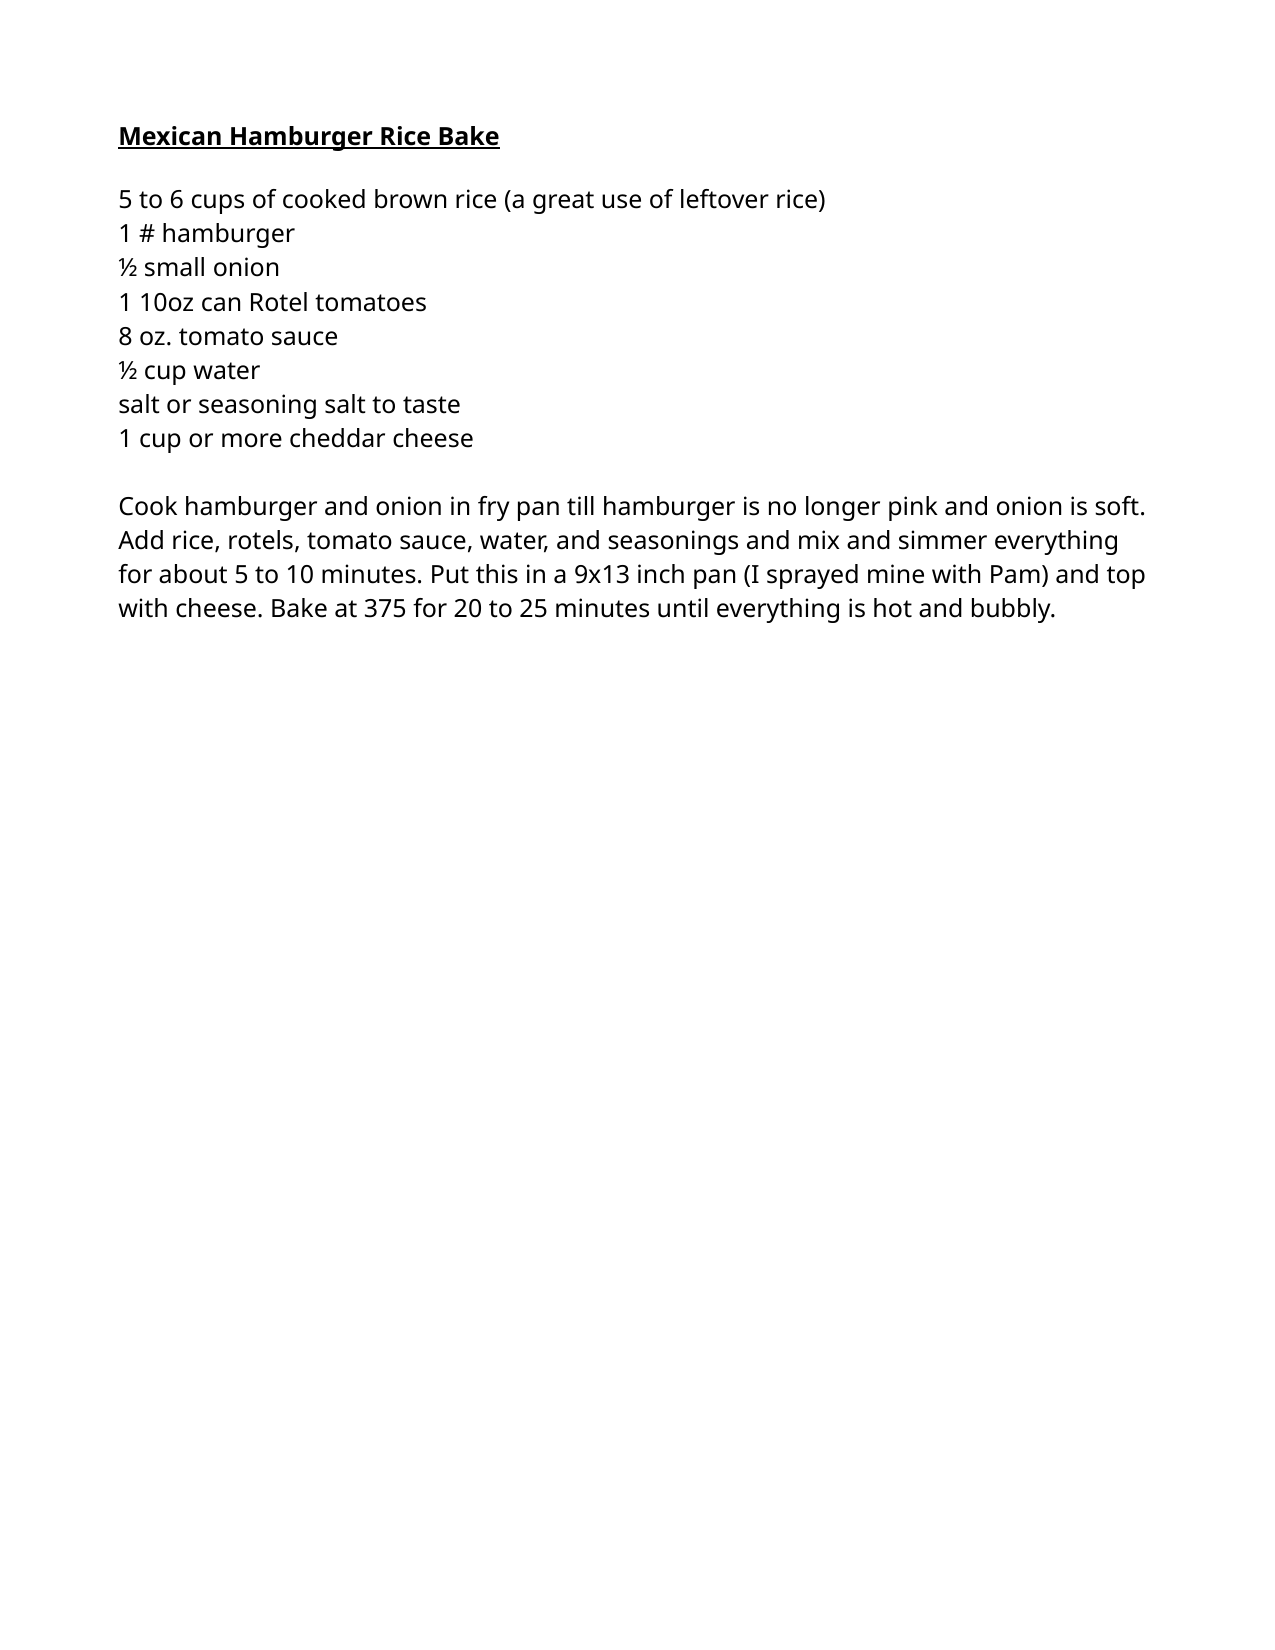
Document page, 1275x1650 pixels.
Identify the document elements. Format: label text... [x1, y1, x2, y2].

text Mexican Hamburger Rice Bake 5 to 6 cups of cooked brown rice (a great use of leftover rice) 1 # hamburger ½ small onion 1 10oz can Rotel tomatoes 8 oz. tomato sauce ½ cup water salt or seasoning salt to taste 1 cup or more cheddar cheese Cook hamburger and onion in fry pan till hamburger is no longer pink and onion is soft. Add rice, rotels, tomato sauce, water, and seasonings and mix and simmer everything for about 5 to 10 minutes. Put this in a 9x13 inch pan (I sprayed mine with Pam) and top with cheese. Bake at 375 for 20 to 25 minutes until everything is hot and bubbly. [118, 118, 1157, 625]
